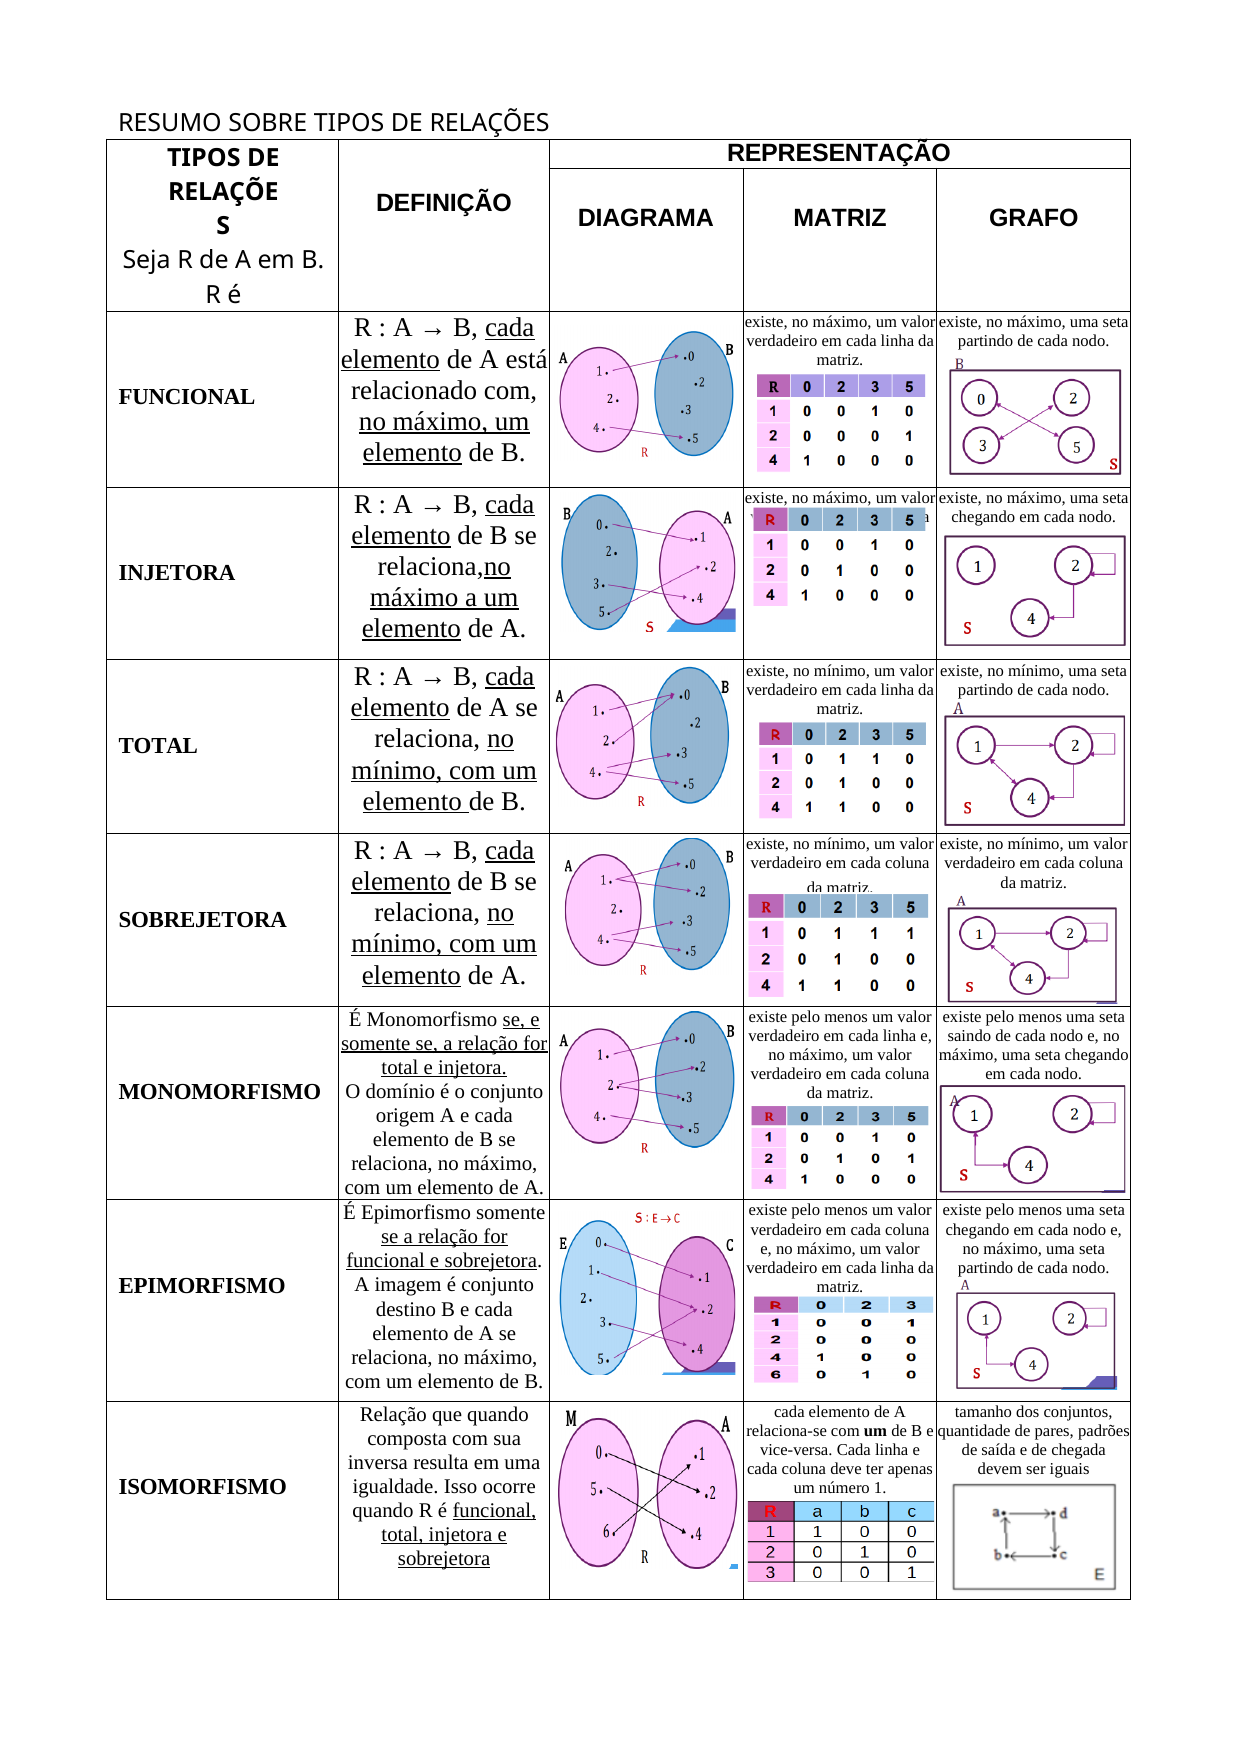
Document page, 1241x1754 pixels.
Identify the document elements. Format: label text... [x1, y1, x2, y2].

table_cell R : A → B, cada elemento de A se relaciona, no mínimo, com um elemento de B. [339, 660, 549, 833]
picture [558, 492, 736, 632]
picture [752, 507, 926, 606]
table_cell DIAGRAMA [550, 169, 743, 311]
picture [552, 325, 743, 461]
table_cell [550, 312, 743, 487]
table_cell EPIMORFISMO [107, 1200, 338, 1401]
table_cell Relação que quando composta com sua inversa resulta em uma igualdade. Isso ocorre quando R é funcional, total, injetora e sobrejetora [339, 1402, 549, 1599]
table_cell existe pelo menos um valor verdadeiro em cada coluna e, no máximo, um valor verdadeiro em cada linha da matriz. [744, 1200, 936, 1401]
table_cell MONOMORFISMO [107, 1007, 338, 1199]
table_cell GRAFO [937, 169, 1130, 311]
picture [943, 701, 1125, 827]
table_cell FUNCIONAL [107, 312, 338, 487]
table_cell [550, 1200, 743, 1401]
table_cell TOTAL [107, 660, 338, 833]
table_cell existe, no máximo, um valor verdadeiro em cada coluna da matriz. [744, 488, 936, 659]
picture [558, 1408, 738, 1569]
picture [953, 1278, 1118, 1390]
picture [745, 892, 929, 997]
table_cell INJETORA [107, 488, 338, 659]
text RESUMO SOBRE TIPOS DE RELAÇÕES [118, 104, 1137, 138]
table_cell [550, 834, 743, 1006]
picture [558, 1011, 735, 1153]
table_cell R : A → B, cada elemento de B se relaciona,no máximo a um elemento de A. [339, 488, 549, 659]
table_cell existe pelo menos uma seta chegando em cada nodo e, no máximo, uma seta partindo de cada nodo. [937, 1200, 1130, 1401]
table_cell [550, 660, 743, 833]
picture [556, 1211, 736, 1375]
table_cell É Monomorfismo se, e somente se, a relação for total e injetora. O domínio é o conjunto origem A e cada elemento de B se relaciona, no máximo, com um elemento de A. [339, 1007, 549, 1199]
picture [943, 354, 1127, 480]
table_cell existe, no mínimo, um valor verdadeiro em cada coluna da matriz. [744, 834, 936, 1006]
table_cell existe, no mínimo, um valor verdadeiro em cada linha da matriz. [744, 660, 936, 833]
table_cell R : A → B, cada elemento de A está relacionado com, no máximo, um elemento de B. [339, 312, 549, 487]
table_cell existe, no mínimo, um valor verdadeiro em cada coluna da matriz. [937, 834, 1130, 1006]
table_header TIPOS DE RELAÇÕES Seja R de A em B. R é [107, 140, 338, 311]
table_cell existe, no máximo, uma seta partindo de cada nodo. [937, 312, 1130, 487]
table_cell existe, no mínimo, uma seta partindo de cada nodo. [937, 660, 1130, 833]
table_cell [550, 1007, 743, 1199]
table_cell [550, 488, 743, 659]
table_header DEFINIÇÃO [339, 140, 549, 311]
picture [754, 374, 926, 473]
picture [750, 1295, 934, 1383]
picture [945, 894, 1118, 1004]
table_cell [550, 1402, 743, 1599]
table_cell É Epimorfismo somente se a relação for funcional e sobrejetora. A imagem é conjunto destino B e cada elemento de A se relaciona, no máximo, com um elemento de B. [339, 1200, 549, 1401]
table_header REPRESENTAÇÃO [550, 140, 1130, 167]
table_cell ISOMORFISMO [107, 1402, 338, 1599]
table_cell existe pelo menos um valor verdadeiro em cada linha e, no máximo, um valor verdadeiro em cada coluna da matriz. [744, 1007, 936, 1199]
table_cell cada elemento de A relaciona-se com um de B e vice-versa. Cada linha e cada coluna deve ter apenas um número 1. [744, 1402, 936, 1599]
picture [564, 838, 734, 975]
picture [943, 534, 1127, 646]
table_cell tamanho dos conjuntos, quantidade de pares, padrões de saída e de chegada devem ser iguais [937, 1402, 1130, 1599]
table_cell existe, no máximo, um valor verdadeiro em cada linha da matriz. [744, 312, 936, 487]
picture [750, 1104, 929, 1191]
table_cell R : A → B, cada elemento de B se relaciona, no mínimo, com um elemento de A. [339, 834, 549, 1006]
picture [555, 666, 731, 807]
table_cell SOBREJETORA [107, 834, 338, 1006]
picture [938, 1083, 1126, 1193]
picture [945, 1481, 1124, 1597]
picture [757, 721, 927, 819]
table_cell existe, no máximo, uma seta chegando em cada nodo. [937, 488, 1130, 659]
table_cell existe pelo menos uma seta saindo de cada nodo e, no máximo, uma seta chegando em cada nodo. [937, 1007, 1130, 1199]
picture [747, 1501, 935, 1582]
table_cell MATRIZ [744, 169, 936, 311]
